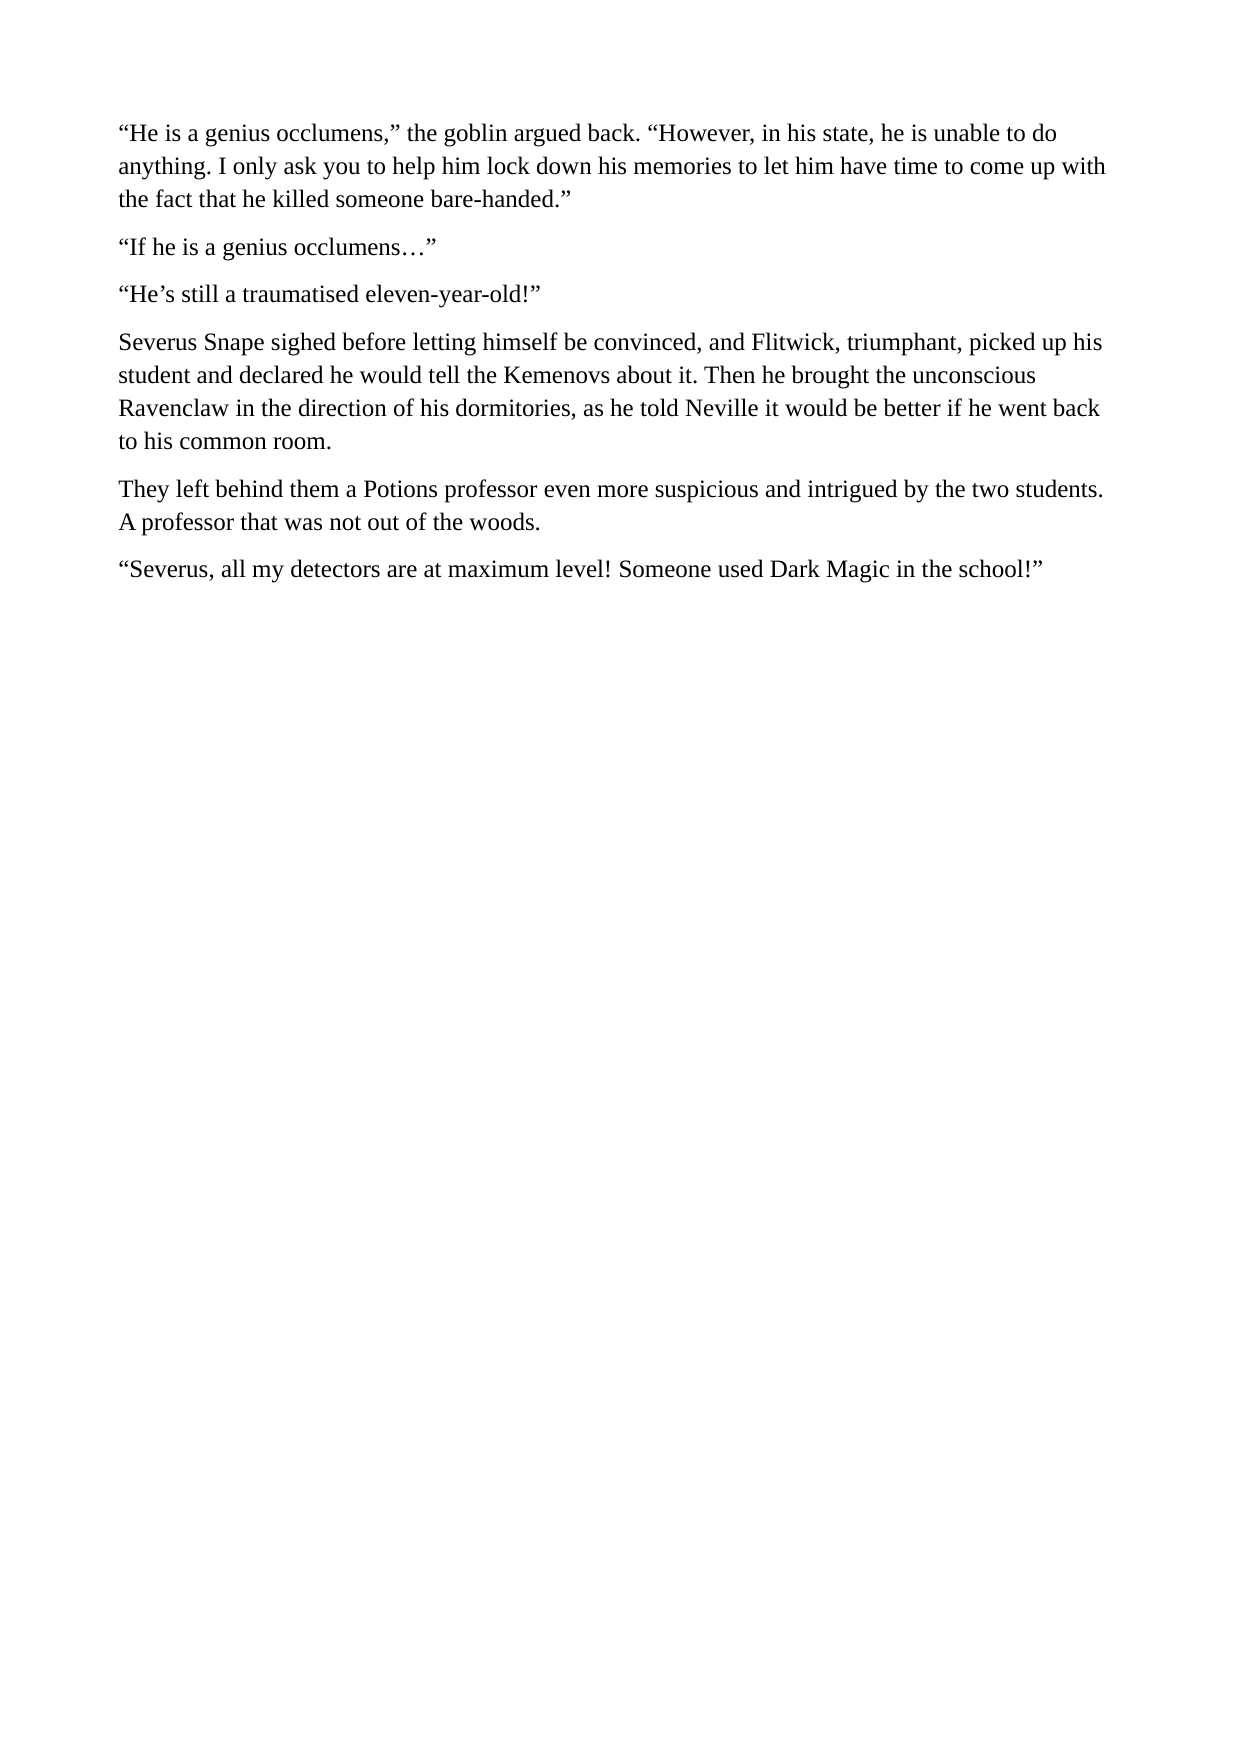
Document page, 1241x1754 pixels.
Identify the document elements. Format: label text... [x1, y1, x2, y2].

text “He is a genius occlumens,” the goblin argued back. “However, in his state, he is unable to do anything. I only ask you to help him lock down his memories to let him have time to come up with the fact that he killed someone bare-handed.” [118, 118, 1122, 213]
text Severus Snape sighed before letting himself be convinced, and Flitwick, triumphant, picked up his student and declared he would tell the Kemenovs about it. Then he brought the unconscious Ravenclaw in the direction of his dormitories, as he told Neville it would be better if he went back to his common room. [118, 327, 1122, 455]
text “If he is a genius occlumens…” [118, 232, 1122, 261]
text They left behind them a Potions professor even more suspicious and intrigued by the two students. A professor that was not out of the woods. [118, 474, 1122, 535]
text “Severus, all my detectors are at maximum level! Someone used Dark Magic in the school!” [118, 554, 1122, 583]
text “He’s still a traumatised eleven-year-old!” [118, 279, 1122, 308]
